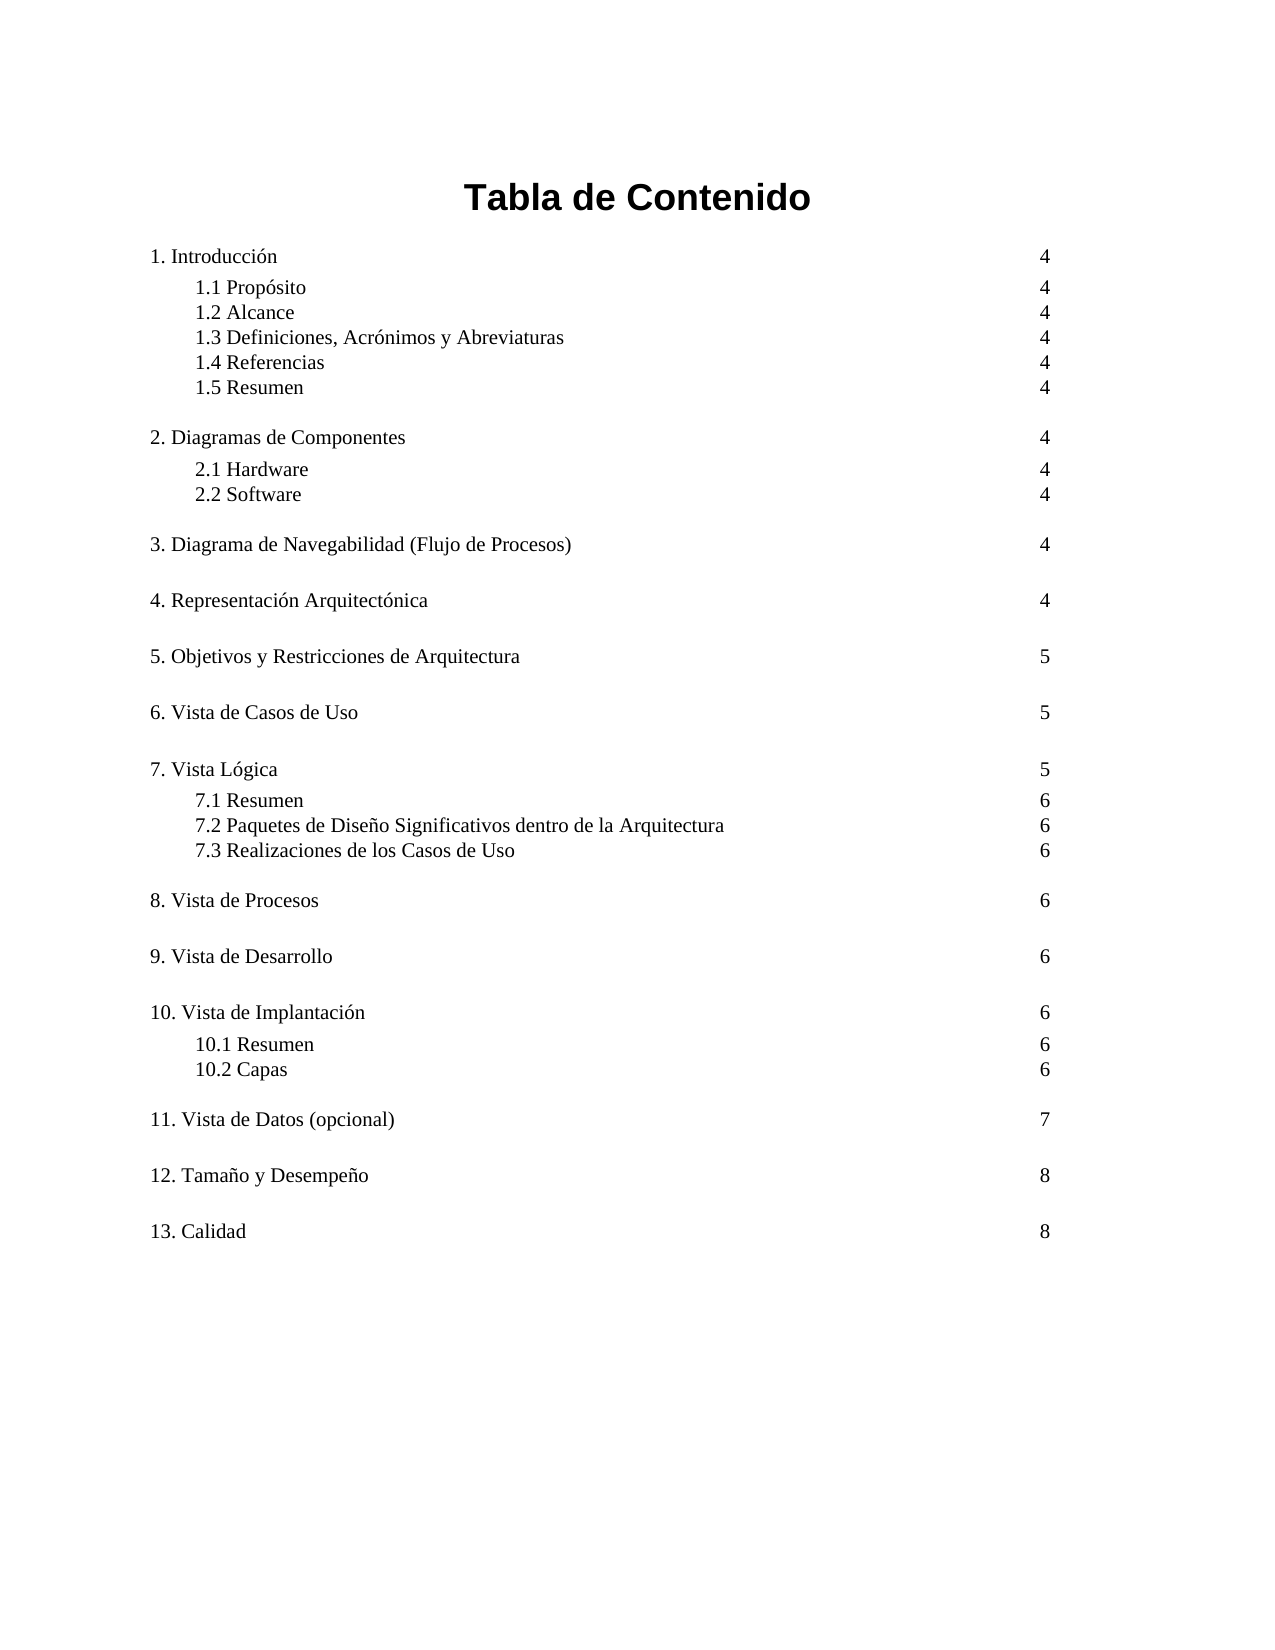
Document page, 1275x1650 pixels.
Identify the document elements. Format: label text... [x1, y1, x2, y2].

text 7.1 Resumen 6 [195, 787, 1050, 812]
text 1.1 Propósito 4 [195, 274, 1050, 299]
text 7. Vista Lógica 5 [150, 756, 1050, 781]
text 5. Objetivos y Restricciones de Arquitectura 5 [150, 643, 1050, 668]
text 8. Vista de Procesos 6 [150, 887, 1050, 912]
text 7.2 Paquetes de Diseño Significativos dentro de la Arquitectura 6 [195, 812, 1050, 837]
text 1.3 Definiciones, Acrónimos y Abreviaturas 4 [195, 324, 1050, 349]
text 1.5 Resumen 4 [195, 374, 1050, 399]
text 13. Calidad 8 [150, 1218, 1050, 1243]
text 3. Diagrama de Navegabilidad (Flujo de Procesos) 4 [150, 531, 1050, 556]
text 10.2 Capas 6 [195, 1056, 1050, 1081]
text 2.2 Software 4 [195, 481, 1050, 506]
title Tabla de Contenido [150, 175, 1125, 218]
text 6. Vista de Casos de Uso 5 [150, 699, 1050, 724]
text 4. Representación Arquitectónica 4 [150, 587, 1050, 612]
text 2. Diagramas de Componentes 4 [150, 424, 1050, 449]
text 12. Tamaño y Desempeño 8 [150, 1162, 1050, 1187]
text 2.1 Hardware 4 [195, 456, 1050, 481]
text 9. Vista de Desarrollo 6 [150, 943, 1050, 968]
text 10.1 Resumen 6 [195, 1031, 1050, 1056]
text 7.3 Realizaciones de los Casos de Uso 6 [195, 837, 1050, 862]
text 1. Introducción 4 [150, 243, 1050, 268]
text 1.4 Referencias 4 [195, 349, 1050, 374]
text 10. Vista de Implantación 6 [150, 999, 1050, 1024]
text 1.2 Alcance 4 [195, 299, 1050, 324]
text 11. Vista de Datos (opcional) 7 [150, 1106, 1050, 1131]
